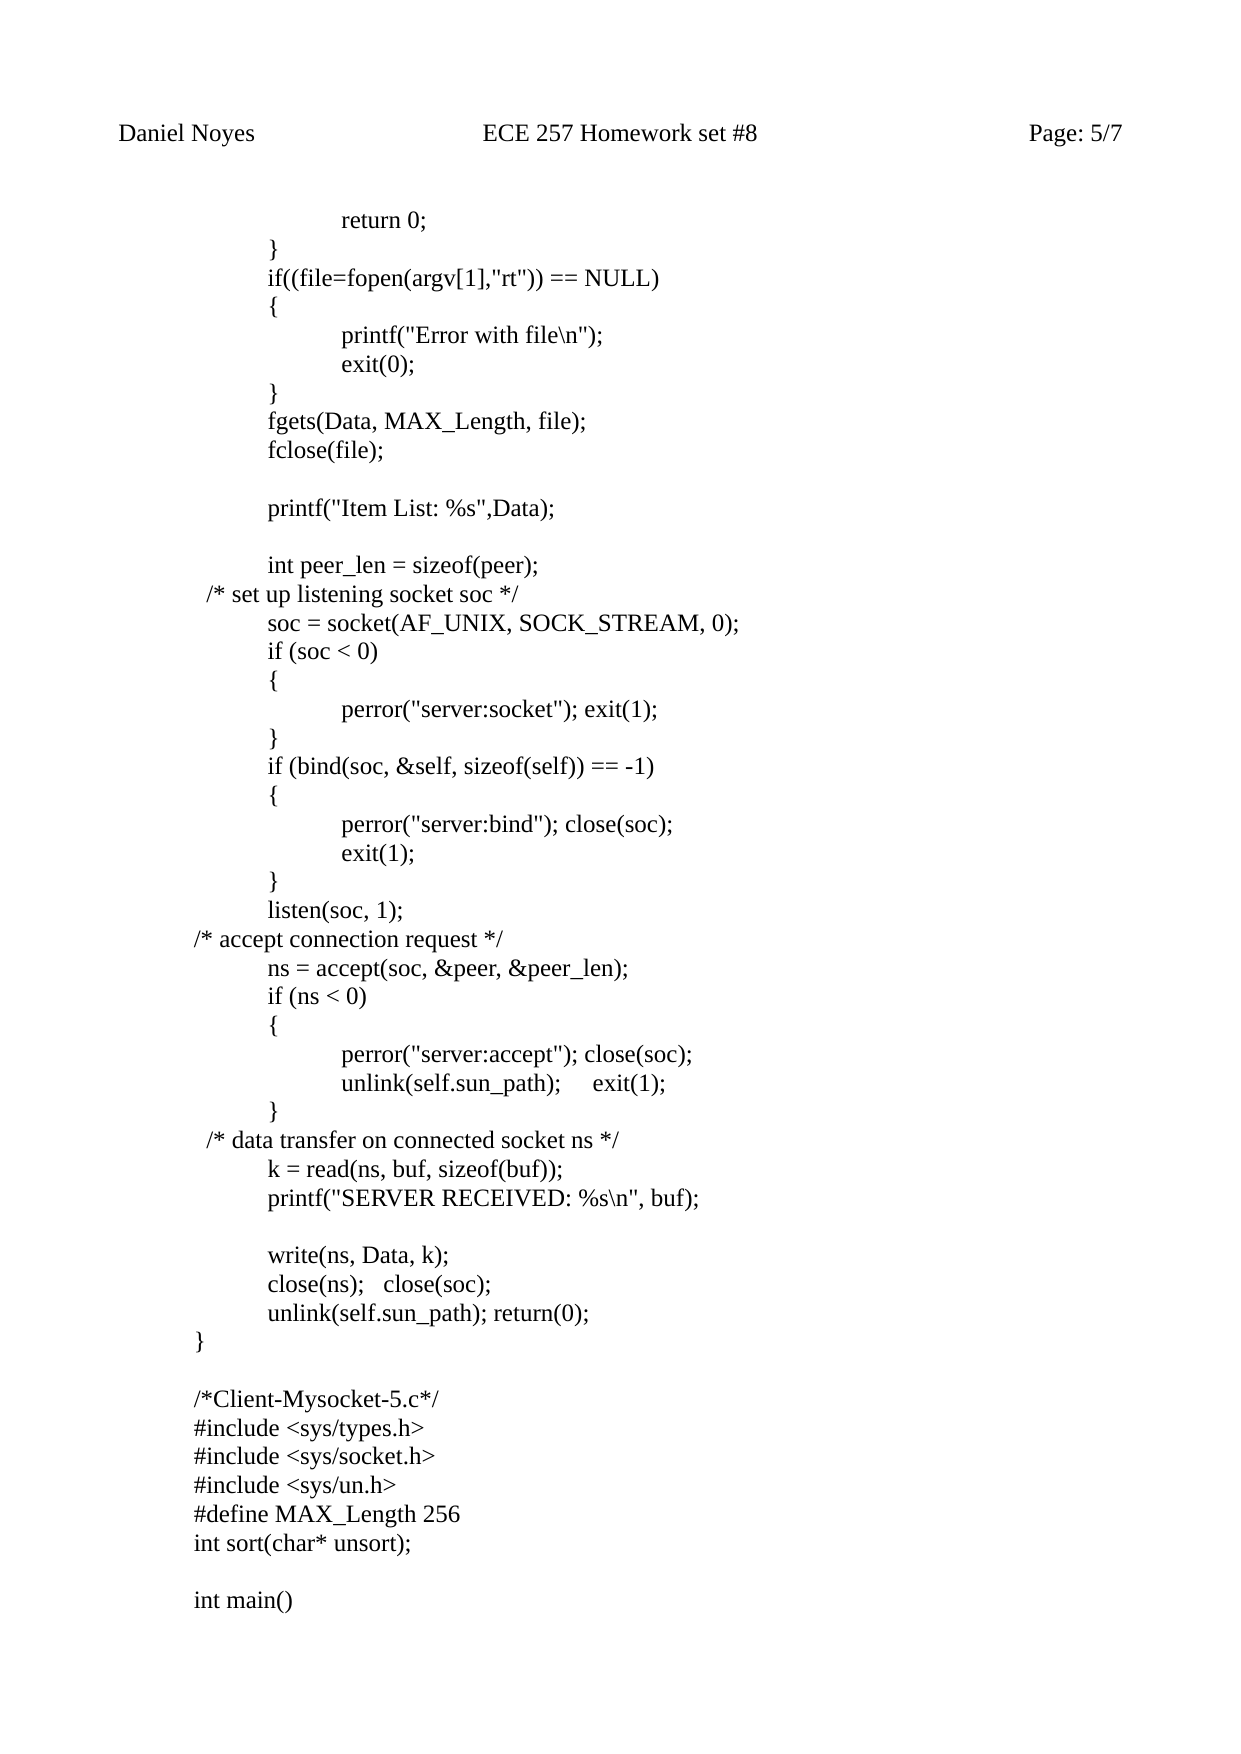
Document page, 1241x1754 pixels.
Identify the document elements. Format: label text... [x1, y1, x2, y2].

text soc = socket(AF_UNIX, SOCK_STREAM, 0); [193, 608, 1065, 636]
text ns = accept(soc, &peer, &peer_len); [193, 953, 1065, 981]
text } [193, 723, 1065, 751]
text } [193, 1096, 1065, 1125]
text { [193, 1010, 1065, 1039]
text fclose(file); [193, 435, 1065, 464]
text #include <sys/types.h> [193, 1413, 1065, 1441]
text close(ns); close(soc); [193, 1269, 1065, 1298]
text /* set up listening socket soc */ [193, 579, 1065, 608]
text write(ns, Data, k); [193, 1240, 1065, 1269]
text { [193, 780, 1065, 809]
text printf("Item List: %s",Data); [193, 493, 1065, 521]
text } [193, 1326, 1065, 1355]
text exit(1); [193, 838, 1065, 866]
text printf("Error with file\n"); [193, 320, 1065, 349]
text #include <sys/un.h> [193, 1470, 1065, 1499]
text if((file=fopen(argv[1],"rt")) == NULL) [193, 263, 1065, 291]
text int sort(char* unsort); [193, 1528, 1065, 1556]
text if (soc < 0) [193, 636, 1065, 665]
text /* accept connection request */ [193, 924, 1065, 953]
text { [193, 291, 1065, 320]
text } [193, 234, 1065, 263]
text #include <sys/socket.h> [193, 1441, 1065, 1470]
text exit(0); [193, 349, 1065, 378]
text int main() [193, 1585, 1065, 1614]
text { [193, 665, 1065, 694]
text return 0; [193, 205, 1065, 234]
text /* data transfer on connected socket ns */ [193, 1125, 1065, 1154]
text #define MAX_Length 256 [193, 1499, 1065, 1528]
text if (bind(soc, &self, sizeof(self)) == -1) [193, 751, 1065, 780]
text k = read(ns, buf, sizeof(buf)); [193, 1154, 1065, 1183]
text perror("server:socket"); exit(1); [193, 694, 1065, 723]
text unlink(self.sun_path); return(0); [193, 1298, 1065, 1326]
text listen(soc, 1); [193, 895, 1065, 924]
text perror("server:bind"); close(soc); [193, 809, 1065, 838]
text printf("SERVER RECEIVED: %s\n", buf); [193, 1183, 1065, 1211]
text int peer_len = sizeof(peer); [193, 550, 1065, 579]
text if (ns < 0) [193, 981, 1065, 1010]
text perror("server:accept"); close(soc); [193, 1039, 1065, 1068]
text } [193, 378, 1065, 406]
text fgets(Data, MAX_Length, file); [193, 406, 1065, 435]
text unlink(self.sun_path); exit(1); [193, 1068, 1065, 1096]
text /*Client-Mysocket-5.c*/ [193, 1384, 1065, 1413]
text } [193, 866, 1065, 895]
